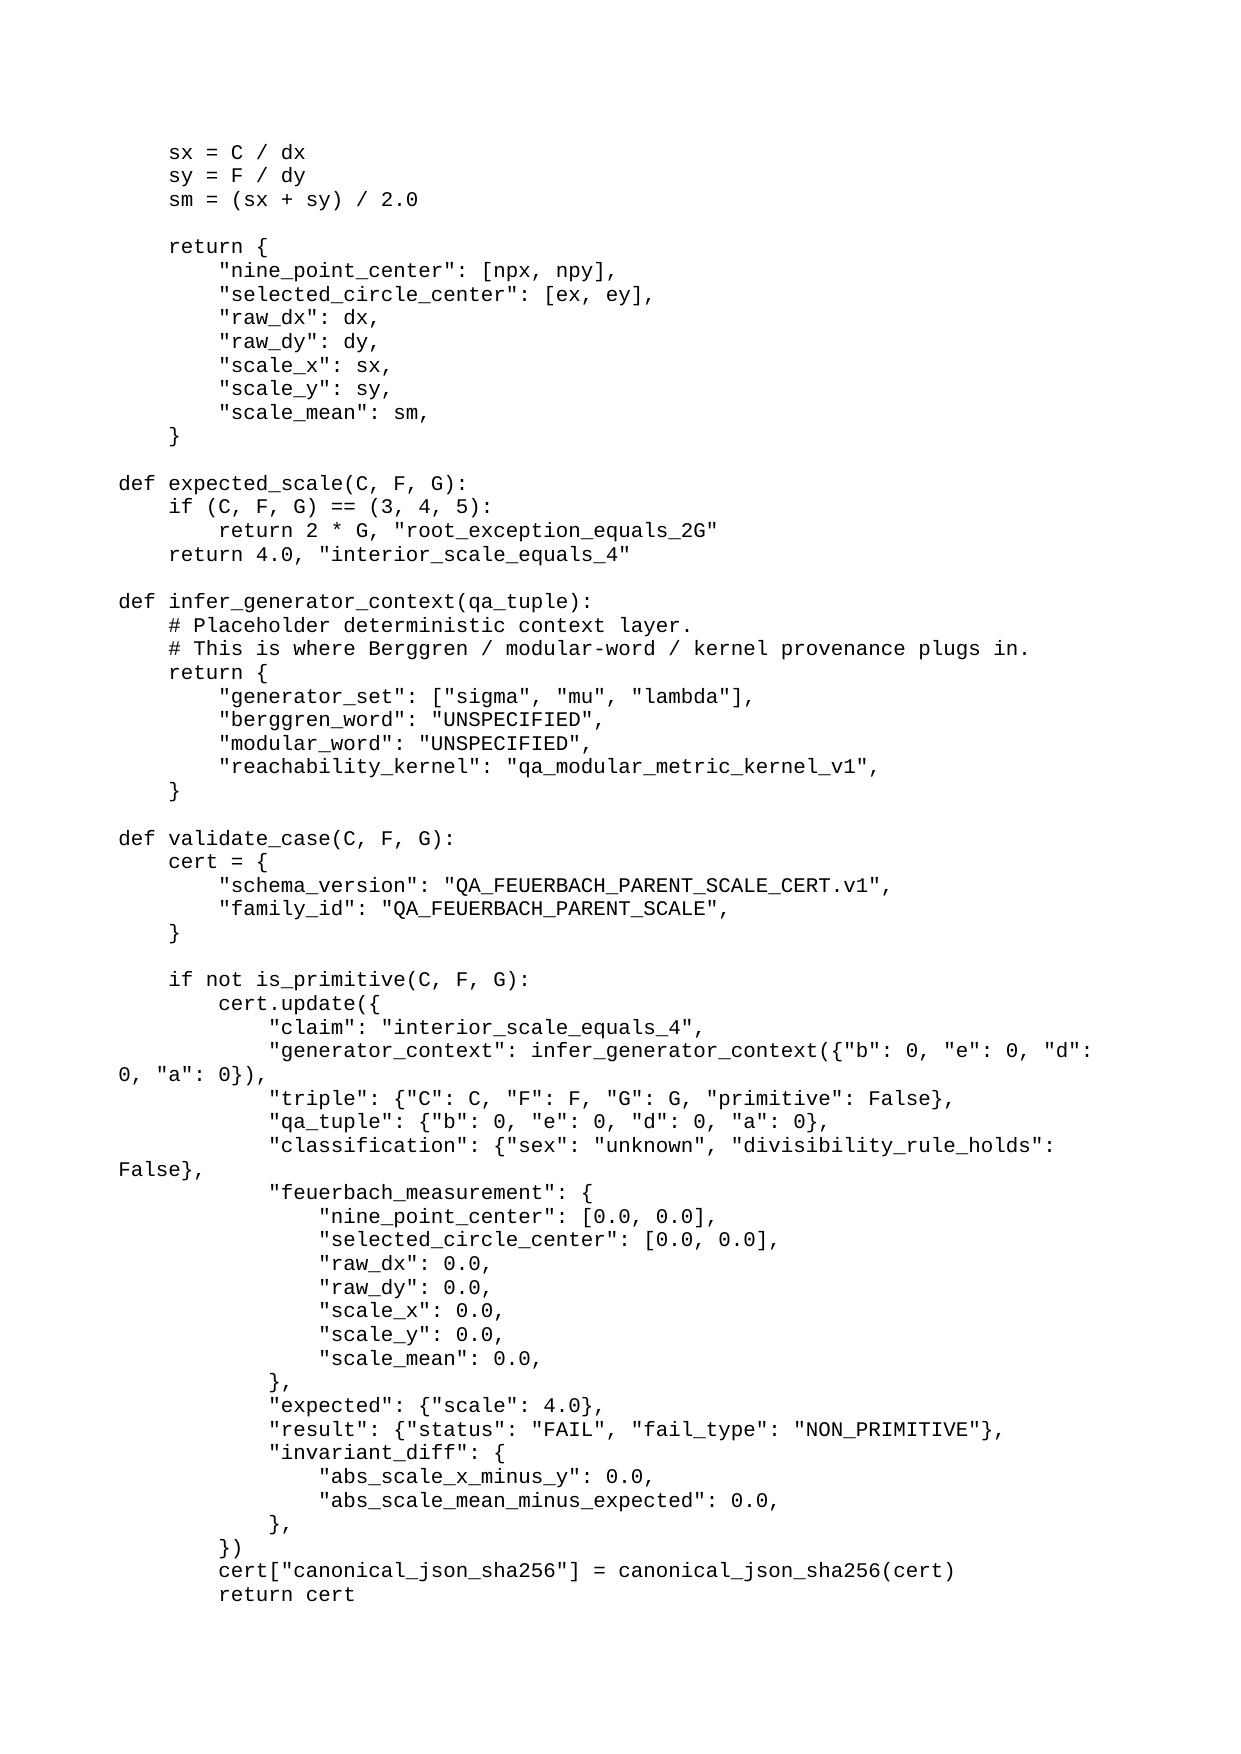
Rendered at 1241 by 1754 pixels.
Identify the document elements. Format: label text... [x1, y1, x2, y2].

text "generator_set": ["sigma", "mu", "lambda"], [118, 686, 1122, 709]
text "invariant_diff": { [118, 1442, 1122, 1466]
text "scale_mean": 0.0, [118, 1348, 1122, 1371]
text }, [118, 1371, 1122, 1395]
text "nine_point_center": [0.0, 0.0], [118, 1206, 1122, 1229]
text "abs_scale_x_minus_y": 0.0, [118, 1466, 1122, 1489]
text def infer_generator_context(qa_tuple): [118, 591, 1122, 615]
text sy = F / dy [118, 165, 1122, 189]
text return 4.0, "interior_scale_equals_4" [118, 544, 1122, 567]
text } [118, 780, 1122, 804]
text return { [118, 236, 1122, 260]
text } [118, 922, 1122, 946]
text if not is_primitive(C, F, G): [118, 969, 1122, 993]
text if (C, F, G) == (3, 4, 5): [118, 496, 1122, 520]
text "scale_y": 0.0, [118, 1324, 1122, 1348]
text } [118, 426, 1122, 449]
text "scale_x": sx, [118, 354, 1122, 378]
text "scale_y": sy, [118, 378, 1122, 402]
text def validate_case(C, F, G): [118, 827, 1122, 851]
text cert = { [118, 851, 1122, 875]
text "scale_x": 0.0, [118, 1300, 1122, 1324]
text "raw_dx": dx, [118, 307, 1122, 331]
text "abs_scale_mean_minus_expected": 0.0, [118, 1489, 1122, 1513]
text "result": {"status": "FAIL", "fail_type": "NON_PRIMITIVE"}, [118, 1419, 1122, 1442]
text "expected": {"scale": 4.0}, [118, 1395, 1122, 1419]
text "triple": {"C": C, "F": F, "G": G, "primitive": False}, [118, 1088, 1122, 1111]
text }, [118, 1513, 1122, 1537]
text cert["canonical_json_sha256"] = canonical_json_sha256(cert) [118, 1561, 1122, 1584]
text "family_id": "QA_FEUERBACH_PARENT_SCALE", [118, 898, 1122, 922]
text "classification": {"sex": "unknown", "divisibility_rule_holds": False}, [118, 1135, 1122, 1182]
text # Placeholder deterministic context layer. [118, 615, 1122, 638]
text }) [118, 1537, 1122, 1561]
text "modular_word": "UNSPECIFIED", [118, 733, 1122, 757]
text "scale_mean": sm, [118, 402, 1122, 426]
text "qa_tuple": {"b": 0, "e": 0, "d": 0, "a": 0}, [118, 1111, 1122, 1135]
text cert.update({ [118, 993, 1122, 1017]
text "nine_point_center": [npx, npy], [118, 260, 1122, 284]
text return 2 * G, "root_exception_equals_2G" [118, 520, 1122, 544]
text "schema_version": "QA_FEUERBACH_PARENT_SCALE_CERT.v1", [118, 875, 1122, 898]
text "selected_circle_center": [0.0, 0.0], [118, 1229, 1122, 1253]
text # This is where Berggren / modular-word / kernel provenance plugs in. [118, 638, 1122, 662]
text sm = (sx + sy) / 2.0 [118, 189, 1122, 213]
text def expected_scale(C, F, G): [118, 473, 1122, 496]
text "reachability_kernel": "qa_modular_metric_kernel_v1", [118, 757, 1122, 780]
text sx = C / dx [118, 142, 1122, 165]
text "berggren_word": "UNSPECIFIED", [118, 709, 1122, 733]
text "raw_dy": 0.0, [118, 1277, 1122, 1300]
text return cert [118, 1584, 1122, 1608]
text "claim": "interior_scale_equals_4", [118, 1017, 1122, 1040]
text "raw_dx": 0.0, [118, 1253, 1122, 1277]
text "raw_dy": dy, [118, 331, 1122, 354]
text "generator_context": infer_generator_context({"b": 0, "e": 0, "d": 0, "a": 0}), [118, 1040, 1122, 1088]
text "selected_circle_center": [ex, ey], [118, 284, 1122, 307]
text return { [118, 662, 1122, 686]
text "feuerbach_measurement": { [118, 1182, 1122, 1206]
